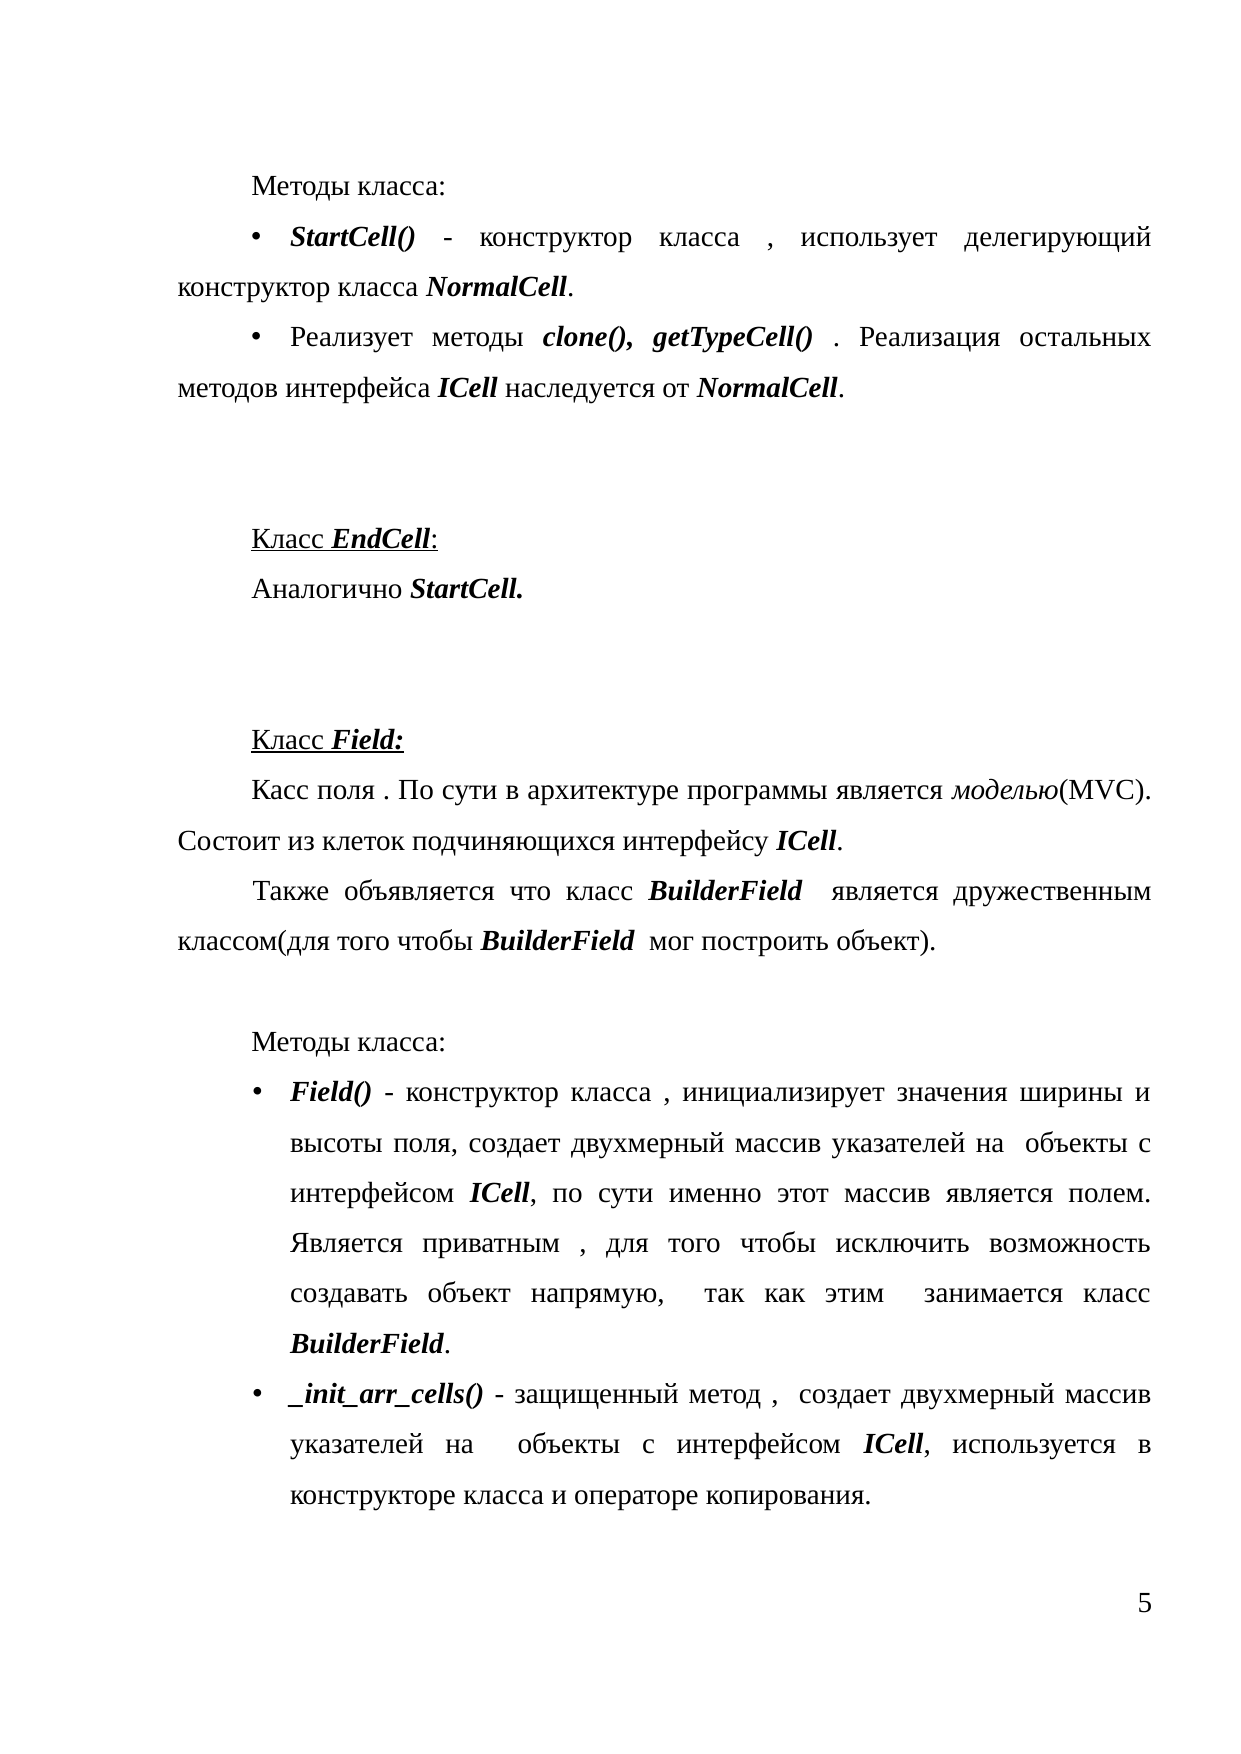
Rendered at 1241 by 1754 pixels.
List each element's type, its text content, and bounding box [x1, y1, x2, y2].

list _init_arr_cells() - защищенный метод , создает двухмерный массив указателей на объекты с интерфейсом ICell, используется в конструкторе класса и операторе копирования. [252, 1376, 1152, 1511]
text Аналогично StartCell. [177, 571, 1152, 605]
text Методы класса: [177, 168, 1152, 202]
text Класс Field: [177, 722, 1152, 756]
text Класс EndCell: [177, 521, 1152, 554]
text Также объявляется что класс BuilderField является дружественным классом(для того чтобы BuilderField мог построить объект). [177, 873, 1152, 957]
text Методы класса: [177, 1024, 1152, 1057]
text Касс поля . По сути в архитектуре программы является моделью(MVC). Состоит из клеток подчиняющихся интерфейсу ICell. [177, 772, 1152, 856]
list Реализует методы clone(), getTypeCell() . Реализация остальных методов интерфейса ICell наследуется от NormalCell. [177, 319, 1152, 403]
list Field() - конструктор класса , инициализирует значения ширины и высоты поля, создает двухмерный массив указателей на объекты с интерфейсом ICell, по сути именно этот массив является полем. Является приватным , для того чтобы исключить возможность создавать объект напрямую, так как этим занимается класс BuilderField. [252, 1074, 1152, 1359]
list StartCell() - конструктор класса , использует делегирующий конструктор класса NormalCell. [177, 219, 1152, 303]
